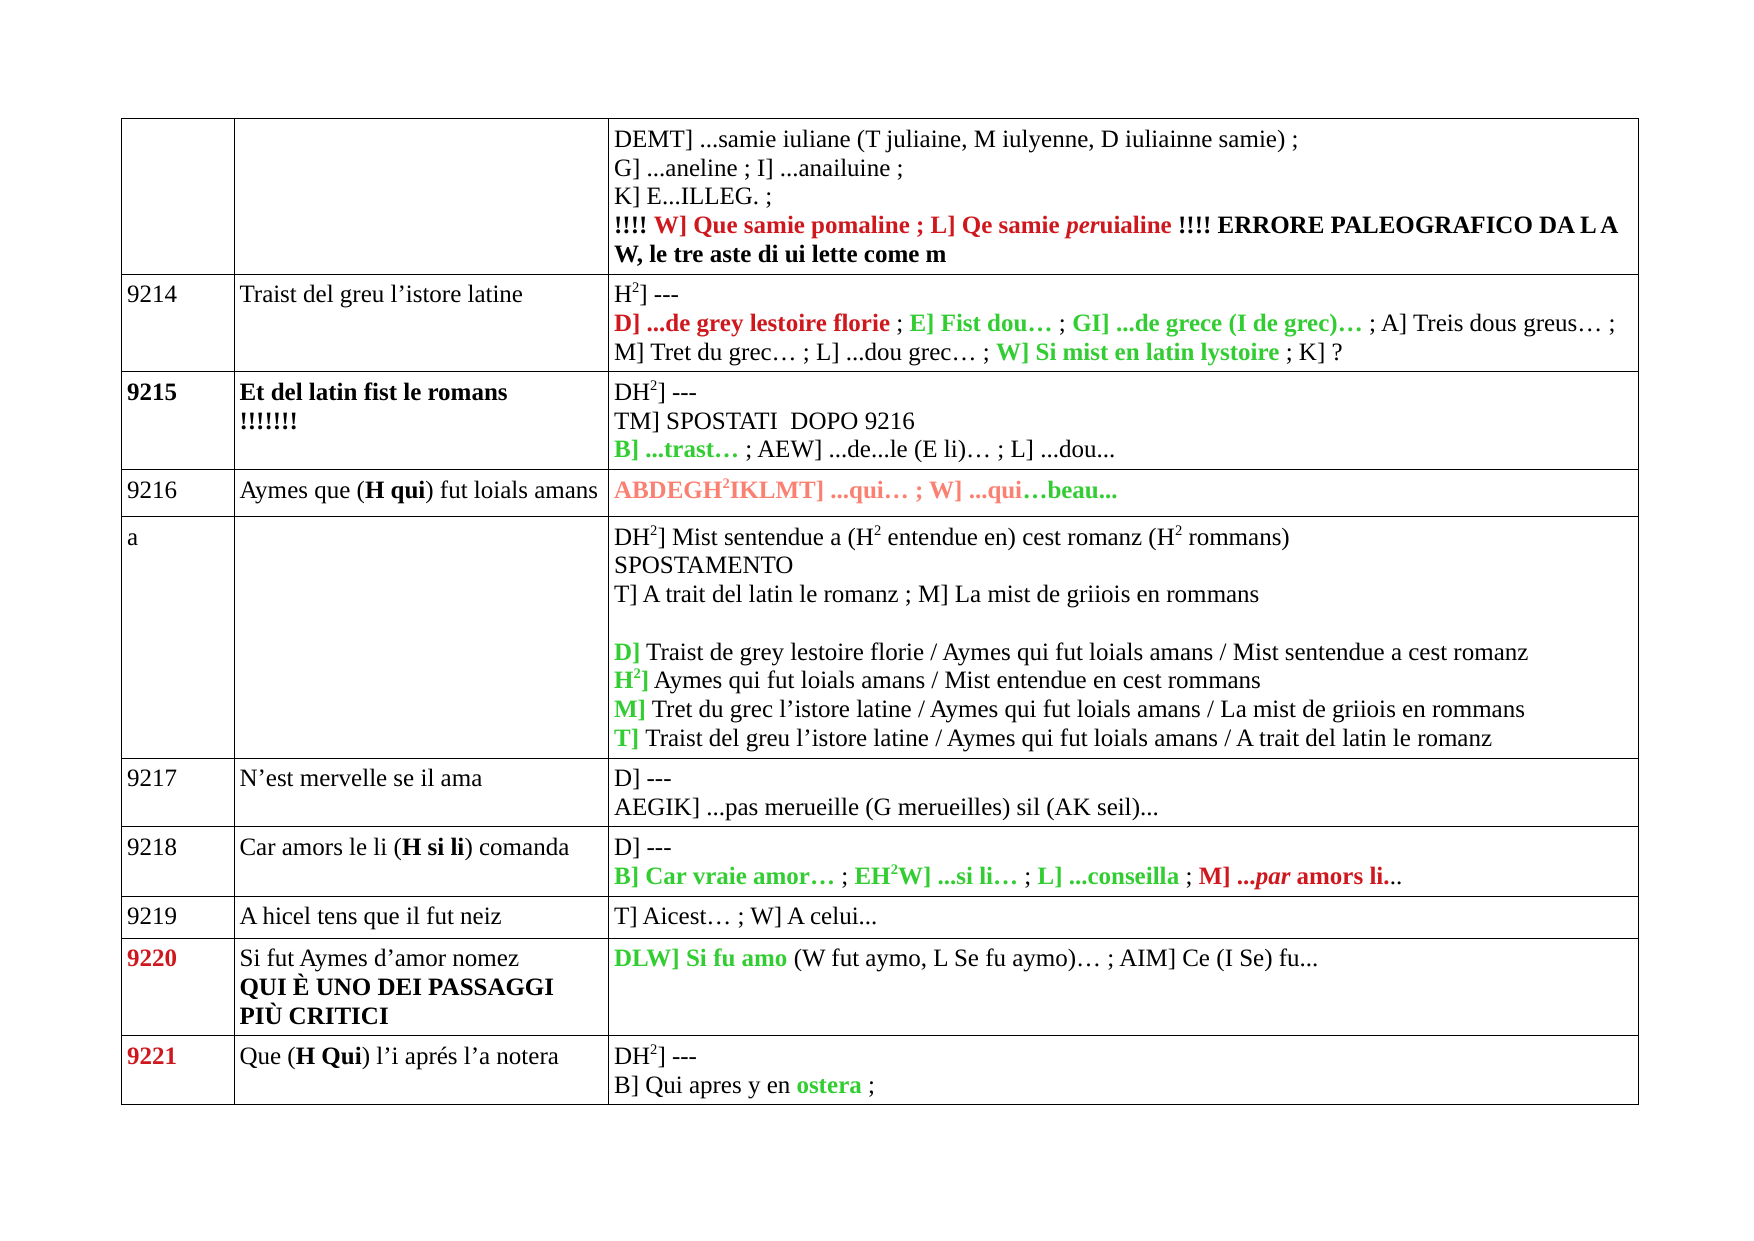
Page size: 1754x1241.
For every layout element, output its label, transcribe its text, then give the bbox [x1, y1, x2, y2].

table_cell Traist del greu l’istore latine [235, 275, 608, 371]
table_cell DEMT] ...samie iuliane (T juliaine, M iulyenne, D iuliainne samie) ; G] ...aneline ; I] ...anailuine ; K] E...ILLEG. ; !!!! W] Que samie pomaline ; L] Qe samie peruialine !!!! ERRORE PALEOGRAFICO DA L A W, le tre aste di ui lette come m [609, 119, 1638, 273]
table_cell DLW] Si fu amo (W fut aymo, L Se fu aymo)… ; AIM] Ce (I Se) fu... [609, 939, 1638, 1035]
table_cell Aymes que (H qui) fut loials amans [235, 470, 608, 516]
table_cell [235, 517, 608, 757]
table_cell 9216 [122, 470, 234, 516]
table_cell A hicel tens que il fut neiz [235, 897, 608, 937]
table_cell [122, 119, 234, 273]
table_cell 9218 [122, 827, 234, 896]
table_cell 9215 [122, 372, 234, 469]
table_cell DH2] --- B] Qui apres y en ostera ; [609, 1036, 1638, 1104]
table_cell Que (H Qui) l’i aprés l’a notera [235, 1036, 608, 1104]
table_cell Car amors le li (H si li) comanda [235, 827, 608, 896]
table_cell H2] --- D] ...de grey lestoire florie ; E] Fist dou… ; GI] ...de grece (I de grec)… ; A] Treis dous greus… ; M] Tret du grec… ; L] ...dou grec… ; W] Si mist en latin lystoire ; K] ? [609, 275, 1638, 371]
table_cell 9220 [122, 939, 234, 1035]
table_cell 9219 [122, 897, 234, 937]
table_cell Et del latin fist le romans !!!!!!! [235, 372, 608, 469]
table_cell [235, 119, 608, 273]
table_cell D] --- AEGIK] ...pas merueille (G merueilles) sil (AK seil)... [609, 759, 1638, 826]
table_cell T] Aicest… ; W] A celui... [609, 897, 1638, 937]
table_cell a [122, 517, 234, 757]
table_cell DH2] --- TM] SPOSTATI DOPO 9216 B] ...trast… ; AEW] ...de...le (E li)… ; L] ...dou... [609, 372, 1638, 469]
table_cell 9221 [122, 1036, 234, 1104]
table_cell 9217 [122, 759, 234, 826]
table_cell N’est mervelle se il ama [235, 759, 608, 826]
table_cell Si fut Aymes d’amor nomez QUI È UNO DEI PASSAGGI PIÙ CRITICI [235, 939, 608, 1035]
table_cell D] --- B] Car vraie amor… ; EH2W] ...si li… ; L] ...conseilla ; M] ...par amors li... [609, 827, 1638, 896]
table_cell DH2] Mist sentendue a (H2 entendue en) cest romanz (H2 rommans) SPOSTAMENTO T] A trait del latin le romanz ; M] La mist de griiois en rommans D] Traist de grey lestoire florie / Aymes qui fut loials amans / Mist sentendue a cest romanz H2] Aymes qui fut loials amans / Mist entendue en cest rommans M] Tret du grec l’istore latine / Aymes qui fut loials amans / La mist de griiois en rommans T] Traist del greu l’istore latine / Aymes qui fut loials amans / A trait del latin le romanz [609, 517, 1638, 757]
table_cell 9214 [122, 275, 234, 371]
table_cell ABDEGH2IKLMT] ...qui… ; W] ...qui…beau... [609, 470, 1638, 516]
